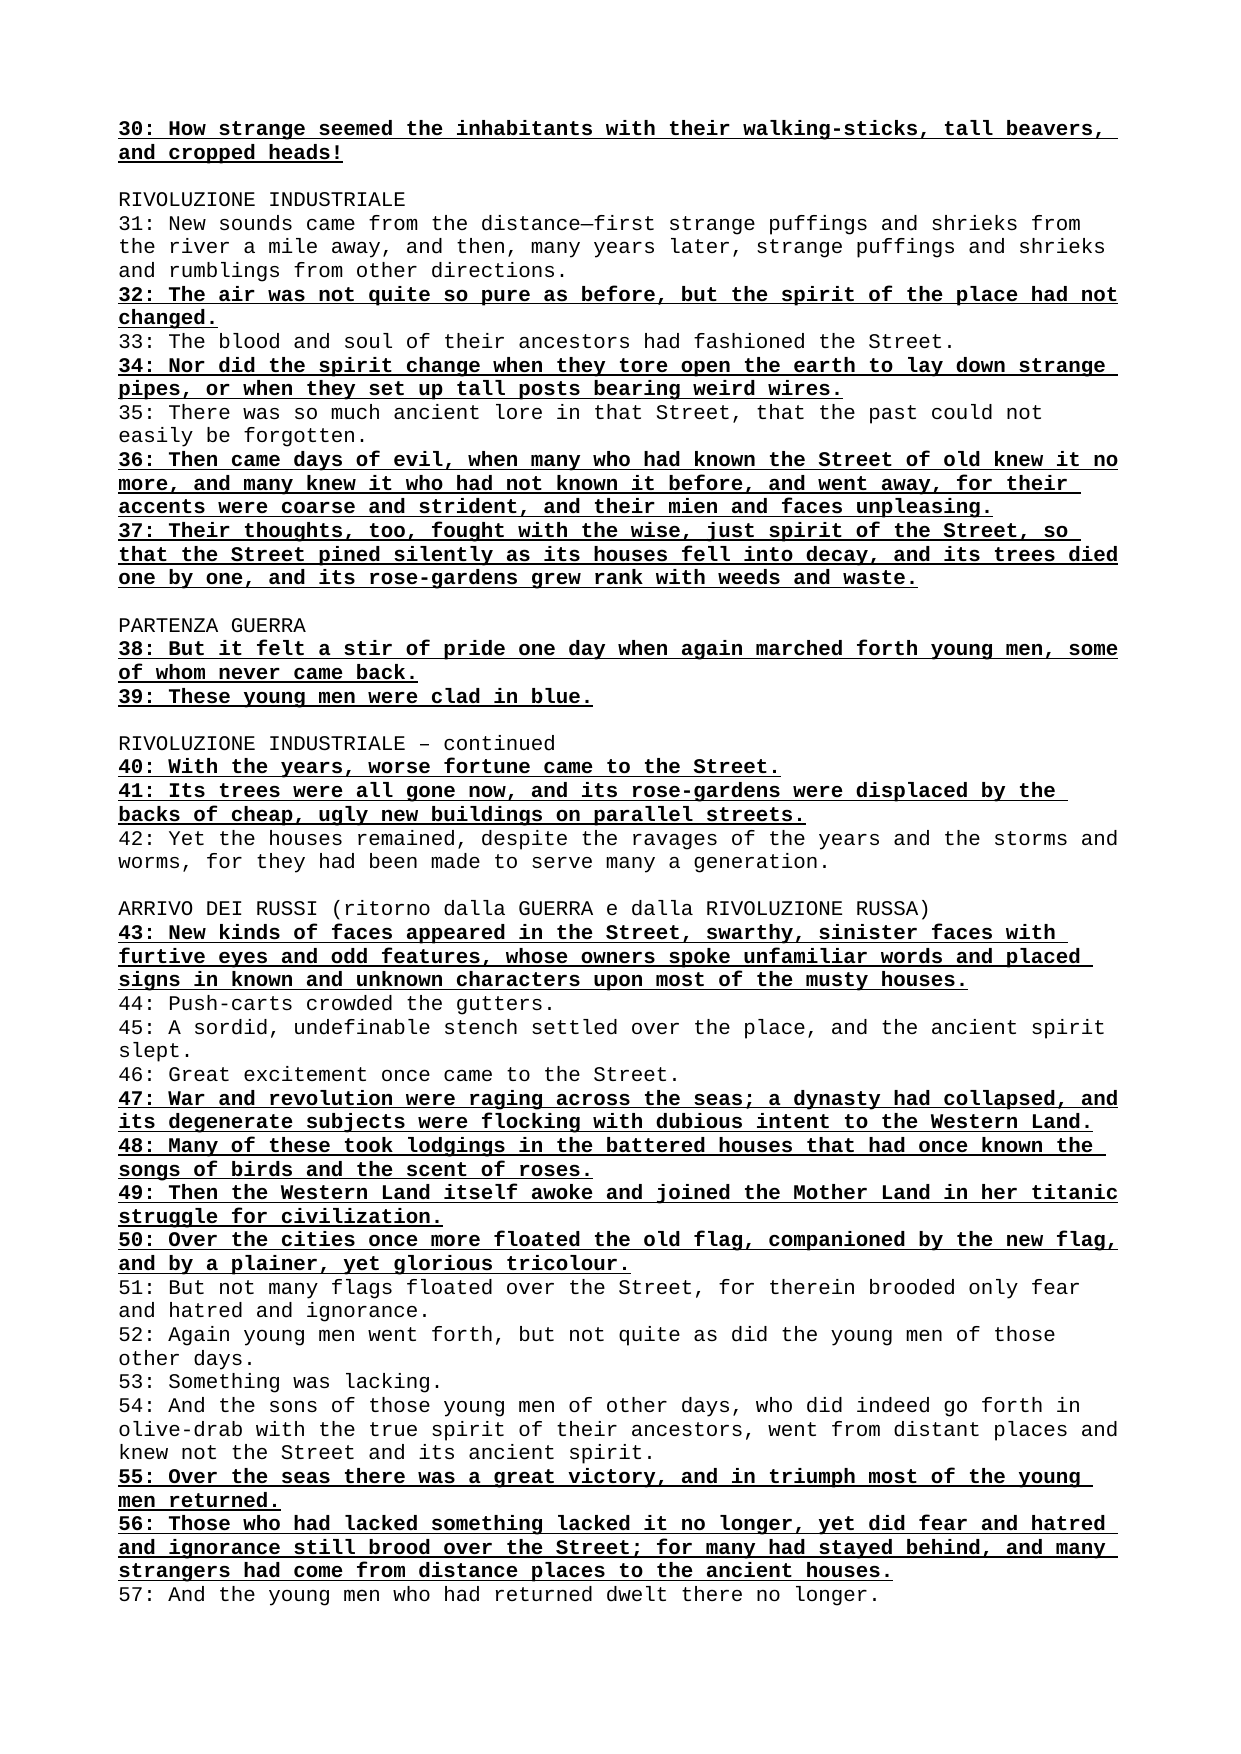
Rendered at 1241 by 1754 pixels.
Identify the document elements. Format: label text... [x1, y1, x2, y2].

text 33: The blood and soul of their ancestors had fashioned the Street. [118, 331, 1122, 354]
text 43: New kinds of faces appeared in the Street, swarthy, sinister faces with furtive eyes and odd features, whose owners spoke unfamiliar words and placed signs in known and unknown characters upon most of the musty houses. [118, 922, 1122, 993]
text 57: And the young men who had returned dwelt there no longer. [118, 1584, 1122, 1608]
text 46: Great excitement once came to the Street. [118, 1064, 1122, 1088]
text 41: Its trees were all gone now, and its rose-gardens were displaced by the backs of cheap, ugly new buildings on parallel streets. [118, 780, 1122, 827]
text 32: The air was not quite so pure as before, but the spirit of the place had not changed. [118, 284, 1122, 331]
text 48: Many of these took lodgings in the battered houses that had once known the songs of birds and the scent of roses. [118, 1135, 1122, 1182]
text 34: Nor did the spirit change when they tore open the earth to lay down strange pipes, or when they set up tall posts bearing weird wires. [118, 354, 1122, 402]
text ARRIVO DEI RUSSI (ritorno dalla GUERRA e dalla RIVOLUZIONE RUSSA) [118, 898, 1122, 922]
text 39: These young men were clad in blue. [118, 686, 1122, 709]
text RIVOLUZIONE INDUSTRIALE [118, 189, 1122, 213]
text 53: Something was lacking. [118, 1371, 1122, 1395]
text 56: Those who had lacked something lacked it no longer, yet did fear and hatred and ignorance still brood over the Street; for many had stayed behind, and many strangers had come from distance places to the ancient houses. [118, 1513, 1122, 1584]
text 44: Push-carts crowded the gutters. [118, 993, 1122, 1017]
text 55: Over the seas there was a great victory, and in triumph most of the young men returned. [118, 1466, 1122, 1513]
text 42: Yet the houses remained, despite the ravages of the years and the storms and worms, for they had been made to serve many a generation. [118, 827, 1122, 875]
text 47: War and revolution were raging across the seas; a dynasty had collapsed, and its degenerate subjects were flocking with dubious intent to the Western Land. [118, 1088, 1122, 1135]
text 45: A sordid, undefinable stench settled over the place, and the ancient spirit slept. [118, 1017, 1122, 1064]
text 52: Again young men went forth, but not quite as did the young men of those other days. [118, 1324, 1122, 1371]
text 50: Over the cities once more floated the old flag, companioned by the new flag, and by a plainer, yet glorious tricolour. [118, 1229, 1122, 1277]
text 49: Then the Western Land itself awoke and joined the Mother Land in her titanic struggle for civilization. [118, 1182, 1122, 1229]
text 36: Then came days of evil, when many who had known the Street of old knew it no more, and many knew it who had not known it before, and went away, for their accents were coarse and strident, and their mien and faces unpleasing. [118, 449, 1122, 520]
text 38: But it felt a stir of pride one day when again marched forth young men, some of whom never came back. [118, 638, 1122, 686]
text 30: How strange seemed the inhabitants with their walking-sticks, tall beavers, and cropped heads! [118, 118, 1122, 165]
text RIVOLUZIONE INDUSTRIALE – continued [118, 733, 1122, 757]
text 35: There was so much ancient lore in that Street, that the past could not easily be forgotten. [118, 402, 1122, 449]
text 51: But not many flags floated over the Street, for therein brooded only fear and hatred and ignorance. [118, 1277, 1122, 1324]
text 54: And the sons of those young men of other days, who did indeed go forth in olive-drab with the true spirit of their ancestors, went from distant places and knew not the Street and its ancient spirit. [118, 1395, 1122, 1466]
text PARTENZA GUERRA [118, 615, 1122, 638]
text 31: New sounds came from the distance—first strange puffings and shrieks from the river a mile away, and then, many years later, strange puffings and shrieks and rumblings from other directions. [118, 213, 1122, 284]
text 40: With the years, worse fortune came to the Street. [118, 757, 1122, 780]
text 37: Their thoughts, too, fought with the wise, just spirit of the Street, so that the Street pined silently as its houses fell into decay, and its trees died one by one, and its rose-gardens grew rank with weeds and waste. [118, 520, 1122, 591]
